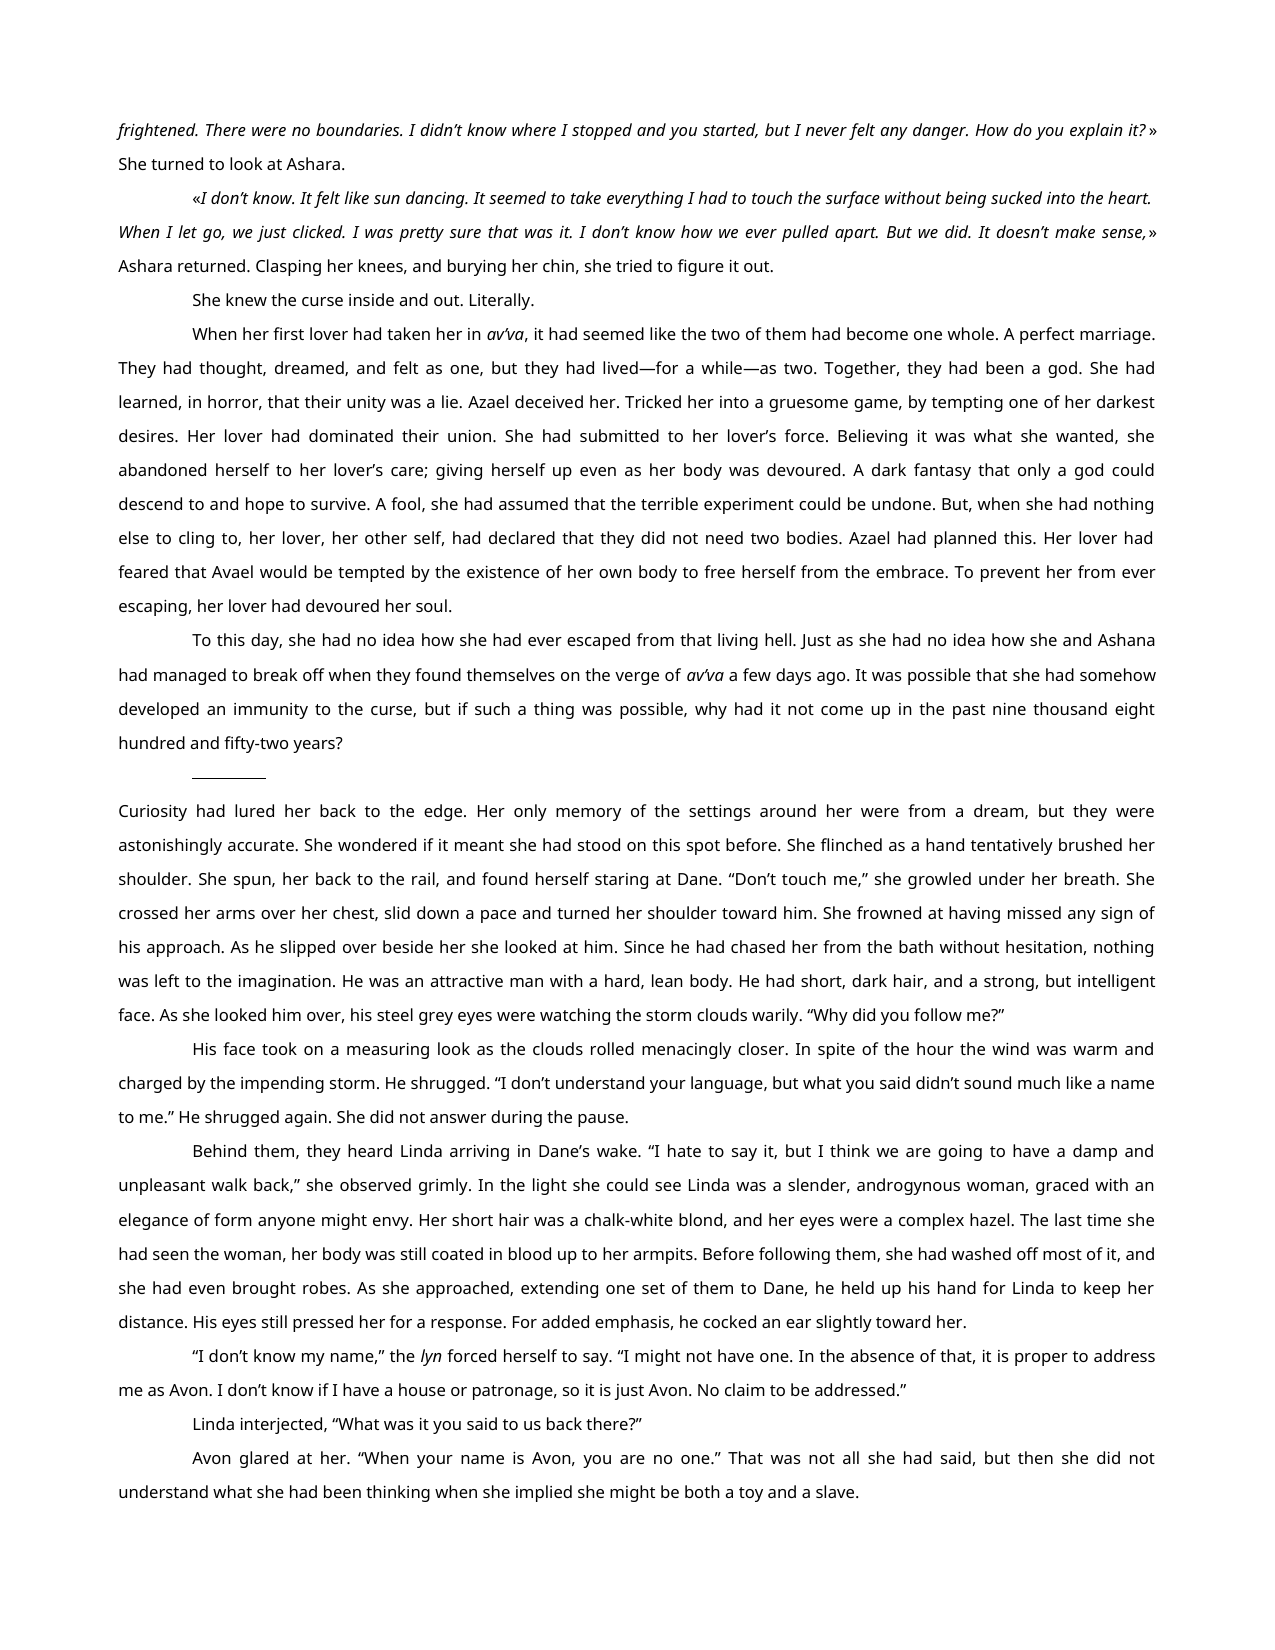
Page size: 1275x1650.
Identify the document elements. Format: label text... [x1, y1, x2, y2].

text His face took on a measuring look as the clouds rolled menacingly closer. In spite of the hour the wind was warm and charged by the impending storm. He shrugged. “I don’t understand your language, but what you said didn’t sound much like a name to me.” He shrugged again. She did not answer during the pause. [118, 1038, 1157, 1129]
text “I don’t know my name,” the lyn forced herself to say. “I might not have one. In the absence of that, it is proper to address me as Avon. I don’t know if I have a house or patronage, so it is just Avon. No claim to be addressed.” [118, 1344, 1157, 1401]
text To this day, she had no idea how she had ever escaped from that living hell. Just as she had no idea how she and Ashana had managed to break off when they found themselves on the verge of av’va a few days ago. It was possible that she had somehow developed an immunity to the curse, but if such a thing was possible, why had it not come up in the past nine thousand eight hundred and fifty-two years? [118, 629, 1157, 754]
text Linda interjected, “What was it you said to us back there?” [118, 1412, 1157, 1435]
text Curiosity had lured her back to the edge. Her only memory of the settings around her were from a dream, but they were astonishingly accurate. She wondered if it meant she had stood on this spot before. She flinched as a hand tentatively brushed her shoulder. She spun, her back to the rail, and found herself staring at Dane. “Don’t touch me,” she growled under her breath. She crossed her arms over her chest, slid down a pace and turned her shoulder toward him. She frowned at having missed any sign of his approach. As he slipped over beside her she looked at him. Since he had chased her from the bath without hesitation, nothing was left to the imagination. He was an attractive man with a hard, lean body. He had short, dark hair, and a strong, but intelligent face. As she looked him over, his steel grey eyes were watching the storm clouds warily. “Why did you follow me?” [118, 799, 1157, 1026]
text Behind them, they heard Linda arriving in Dane’s wake. “I hate to say it, but I think we are going to have a damp and unpleasant walk back,” she observed grimly. In the light she could see Linda was a slender, androgynous woman, graced with an elegance of form anyone might envy. Her short hair was a chalk-white blond, and her eyes were a complex hazel. The last time she had seen the woman, her body was still coated in blood up to her armpits. Before following them, she had washed off most of it, and she had even brought robes. As she approached, extending one set of them to Dane, he held up his hand for Linda to keep her distance. His eyes still pressed her for a response. For added emphasis, he cocked an ear slightly toward her. [118, 1140, 1157, 1333]
text She knew the curse inside and out. Literally. [118, 288, 1157, 311]
text When her first lover had taken her in av’va, it had seemed like the two of them had become one whole. A perfect marriage. They had thought, dreamed, and felt as one, but they had lived—for a while—as two. Together, they had been a god. She had learned, in horror, that their unity was a lie. Azael deceived her. Tricked her into a gruesome game, by tempting one of her darkest desires. Her lover had dominated their union. She had submitted to her lover’s force. Believing it was what she wanted, she abandoned herself to her lover’s care; giving herself up even as her body was devoured. A dark fantasy that only a god could descend to and hope to survive. A fool, she had assumed that the terrible experiment could be undone. But, when she had nothing else to cling to, her lover, her other self, had declared that they did not need two bodies. Azael had planned this. Her lover had feared that Avael would be tempted by the existence of her own body to free herself from the embrace. To prevent her from ever escaping, her lover had devoured her soul. [118, 322, 1157, 618]
text Avon glared at her. “When your name is Avon, you are no one.” That was not all she had said, but then she did not understand what she had been thinking when she implied she might be both a toy and a slave. [118, 1447, 1157, 1503]
text «I don’t know. It felt like sun dancing. It seemed to take everything I had to touch the surface without being sucked into the heart. When I let go, we just clicked. I was pretty sure that was it. I don’t know how we ever pulled apart. But we did. It doesn’t make sense,» Ashara returned. Clasping her knees, and burying her chin, she tried to figure it out. [118, 186, 1157, 277]
text frightened. There were no boundaries. I didn’t know where I stopped and you started, but I never felt any danger. How do you explain it?» She turned to look at Ashara. [118, 118, 1157, 175]
